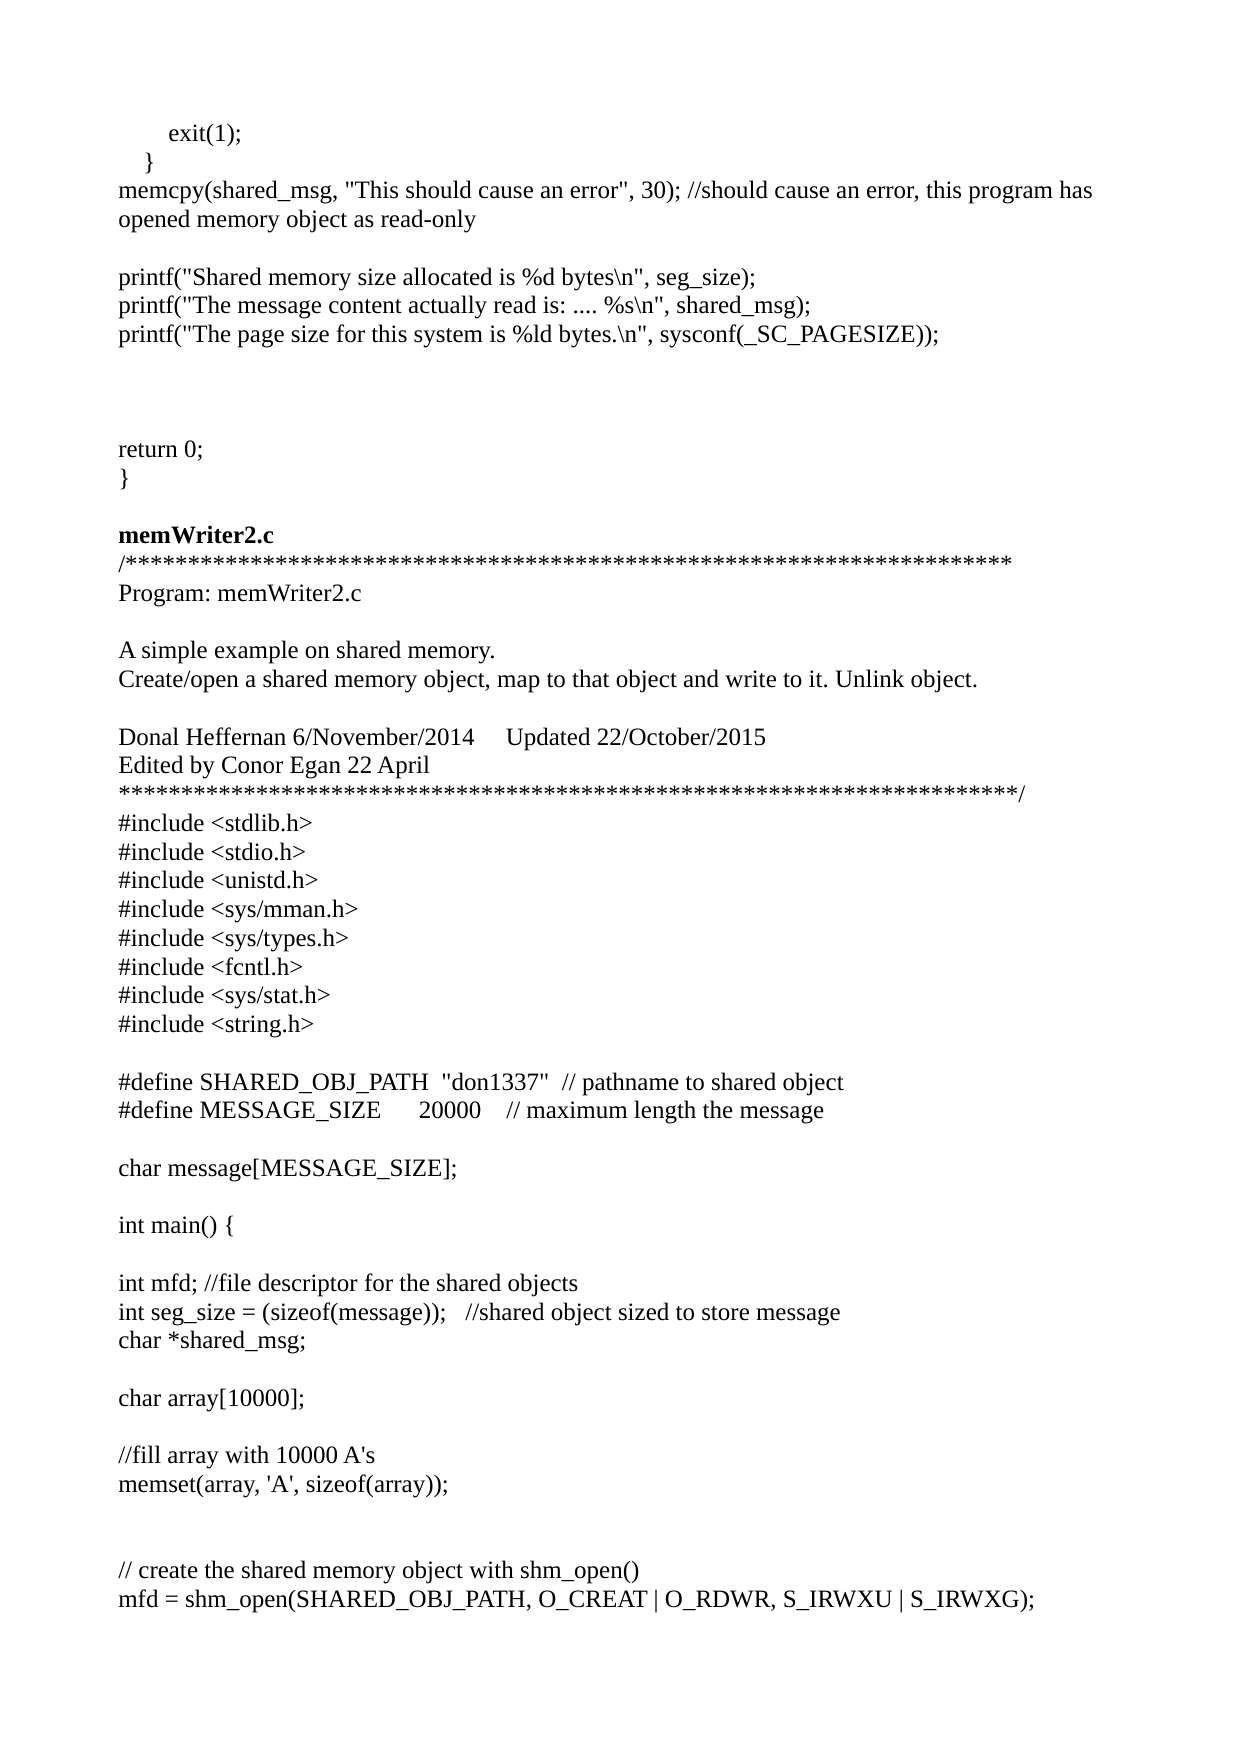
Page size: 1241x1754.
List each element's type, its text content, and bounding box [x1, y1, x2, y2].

text exit(1); [118, 118, 1122, 147]
text Donal Heffernan 6/November/2014 Updated 22/October/2015 [118, 722, 1122, 751]
text memcpy(shared_msg, "This should cause an error", 30); //should cause an error, this program has opened memory object as read-only [118, 176, 1122, 233]
text ************************************************************************/ [118, 779, 1122, 808]
text printf("The page size for this system is %ld bytes.\n", sysconf(_SC_PAGESIZE)); [118, 319, 1122, 348]
text #include <sys/mman.h> [118, 894, 1122, 923]
text #include <unistd.h> [118, 866, 1122, 894]
text #include <sys/stat.h> [118, 981, 1122, 1009]
text #include <stdio.h> [118, 837, 1122, 866]
text } [118, 463, 1122, 492]
text char message[MESSAGE_SIZE]; [118, 1153, 1122, 1182]
text int mfd; //file descriptor for the shared objects [118, 1268, 1122, 1297]
text return 0; [118, 434, 1122, 463]
text int seg_size = (sizeof(message)); //shared object sized to store message [118, 1297, 1122, 1326]
text memset(array, 'A', sizeof(array)); [118, 1469, 1122, 1498]
text printf("The message content actually read is: .... %s\n", shared_msg); [118, 291, 1122, 319]
text /*********************************************************************** [118, 549, 1122, 578]
text #include <sys/types.h> [118, 923, 1122, 952]
text #define SHARED_OBJ_PATH "don1337" // pathname to shared object [118, 1067, 1122, 1096]
text #include <fcntl.h> [118, 952, 1122, 981]
text // create the shared memory object with shm_open() [118, 1556, 1122, 1584]
text } [118, 147, 1122, 176]
text char array[10000]; [118, 1383, 1122, 1412]
text #define MESSAGE_SIZE 20000 // maximum length the message [118, 1096, 1122, 1124]
text Program: memWriter2.c [118, 578, 1122, 607]
text Create/open a shared memory object, map to that object and write to it. Unlink object. [118, 664, 1122, 693]
text Edited by Conor Egan 22 April [118, 751, 1122, 779]
text int main() { [118, 1211, 1122, 1239]
text mfd = shm_open(SHARED_OBJ_PATH, O_CREAT | O_RDWR, S_IRWXU | S_IRWXG); [118, 1584, 1122, 1613]
text char *shared_msg; [118, 1326, 1122, 1354]
text #include <stdlib.h> [118, 808, 1122, 837]
text memWriter2.c [118, 521, 1122, 549]
text #include <string.h> [118, 1009, 1122, 1038]
text //fill array with 10000 A's [118, 1441, 1122, 1469]
text printf("Shared memory size allocated is %d bytes\n", seg_size); [118, 262, 1122, 291]
text A simple example on shared memory. [118, 636, 1122, 664]
